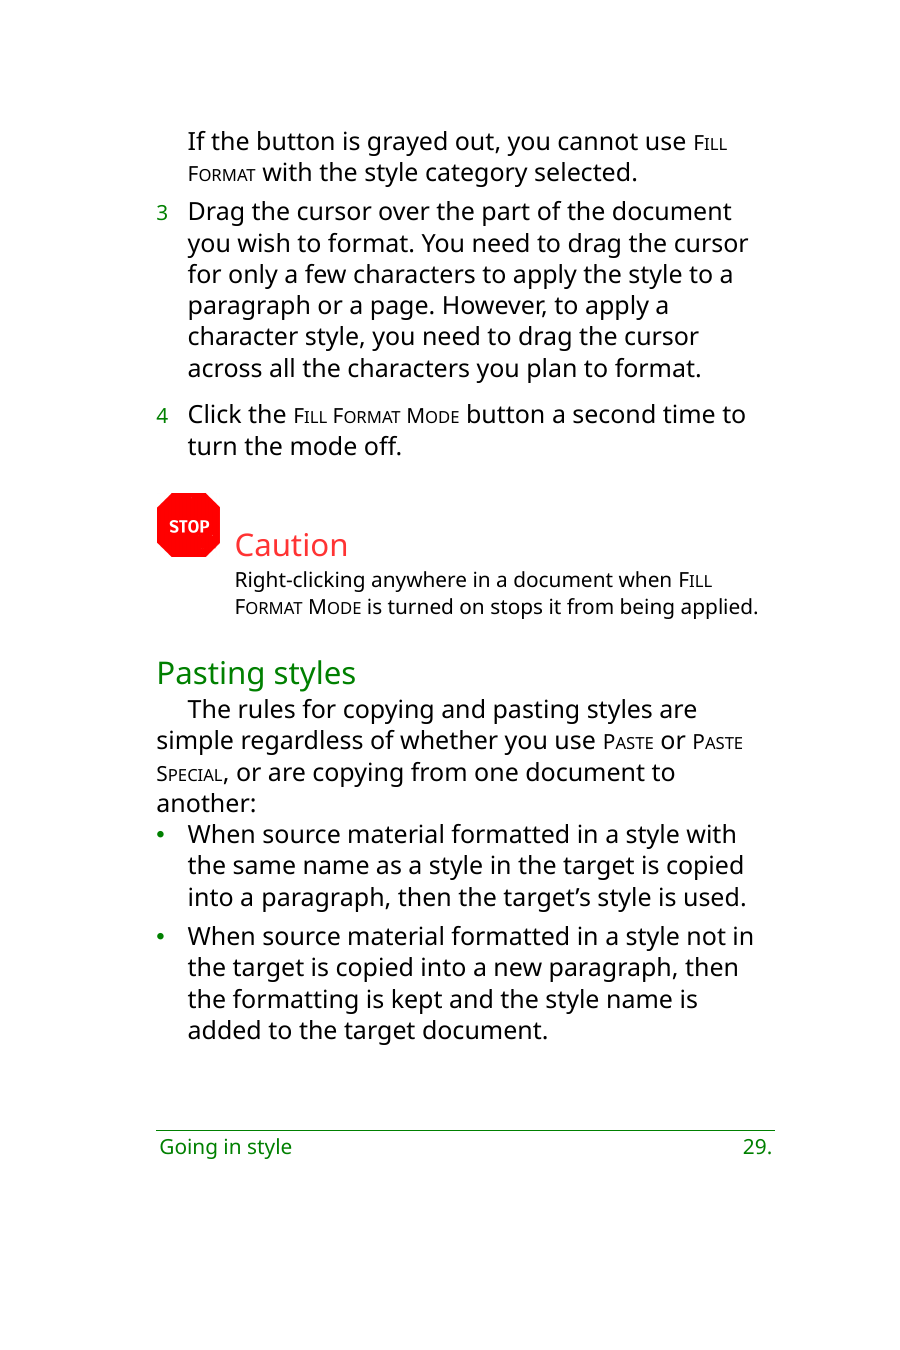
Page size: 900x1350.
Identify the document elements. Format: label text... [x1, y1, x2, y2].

text Right-clicking anywhere in a document when Fill Format Mode is turned on stops it from being applied. [234, 565, 775, 619]
list Drag the cursor over the part of the document you wish to format. You need to drag the cursor for only a few characters to apply the style to a paragraph or a page. However, to apply a character style, you need to drag the cursor across all the characters you plan to format. [156, 196, 775, 383]
text The rules for copying and pasting styles are simple regardless of whether you use Paste or Paste Special, or are copying from one document to another: [156, 693, 775, 818]
list Click the Fill Format Mode button a second time to turn the mode off. [156, 399, 775, 461]
list When source material formatted in a style not in the target is copied into a new paragraph, then the formatting is kept and the style name is added to the target document. [156, 921, 775, 1046]
list When source material formatted in a style with the same name as a style in the target is copied into a paragraph, then the target’s style is used. [156, 818, 775, 912]
text If the button is grayed out, you cannot use Fill Format with the style category selected. [187, 125, 775, 187]
list Caution [156, 493, 775, 565]
subtitle Pasting styles [156, 651, 775, 693]
picture [157, 493, 220, 557]
